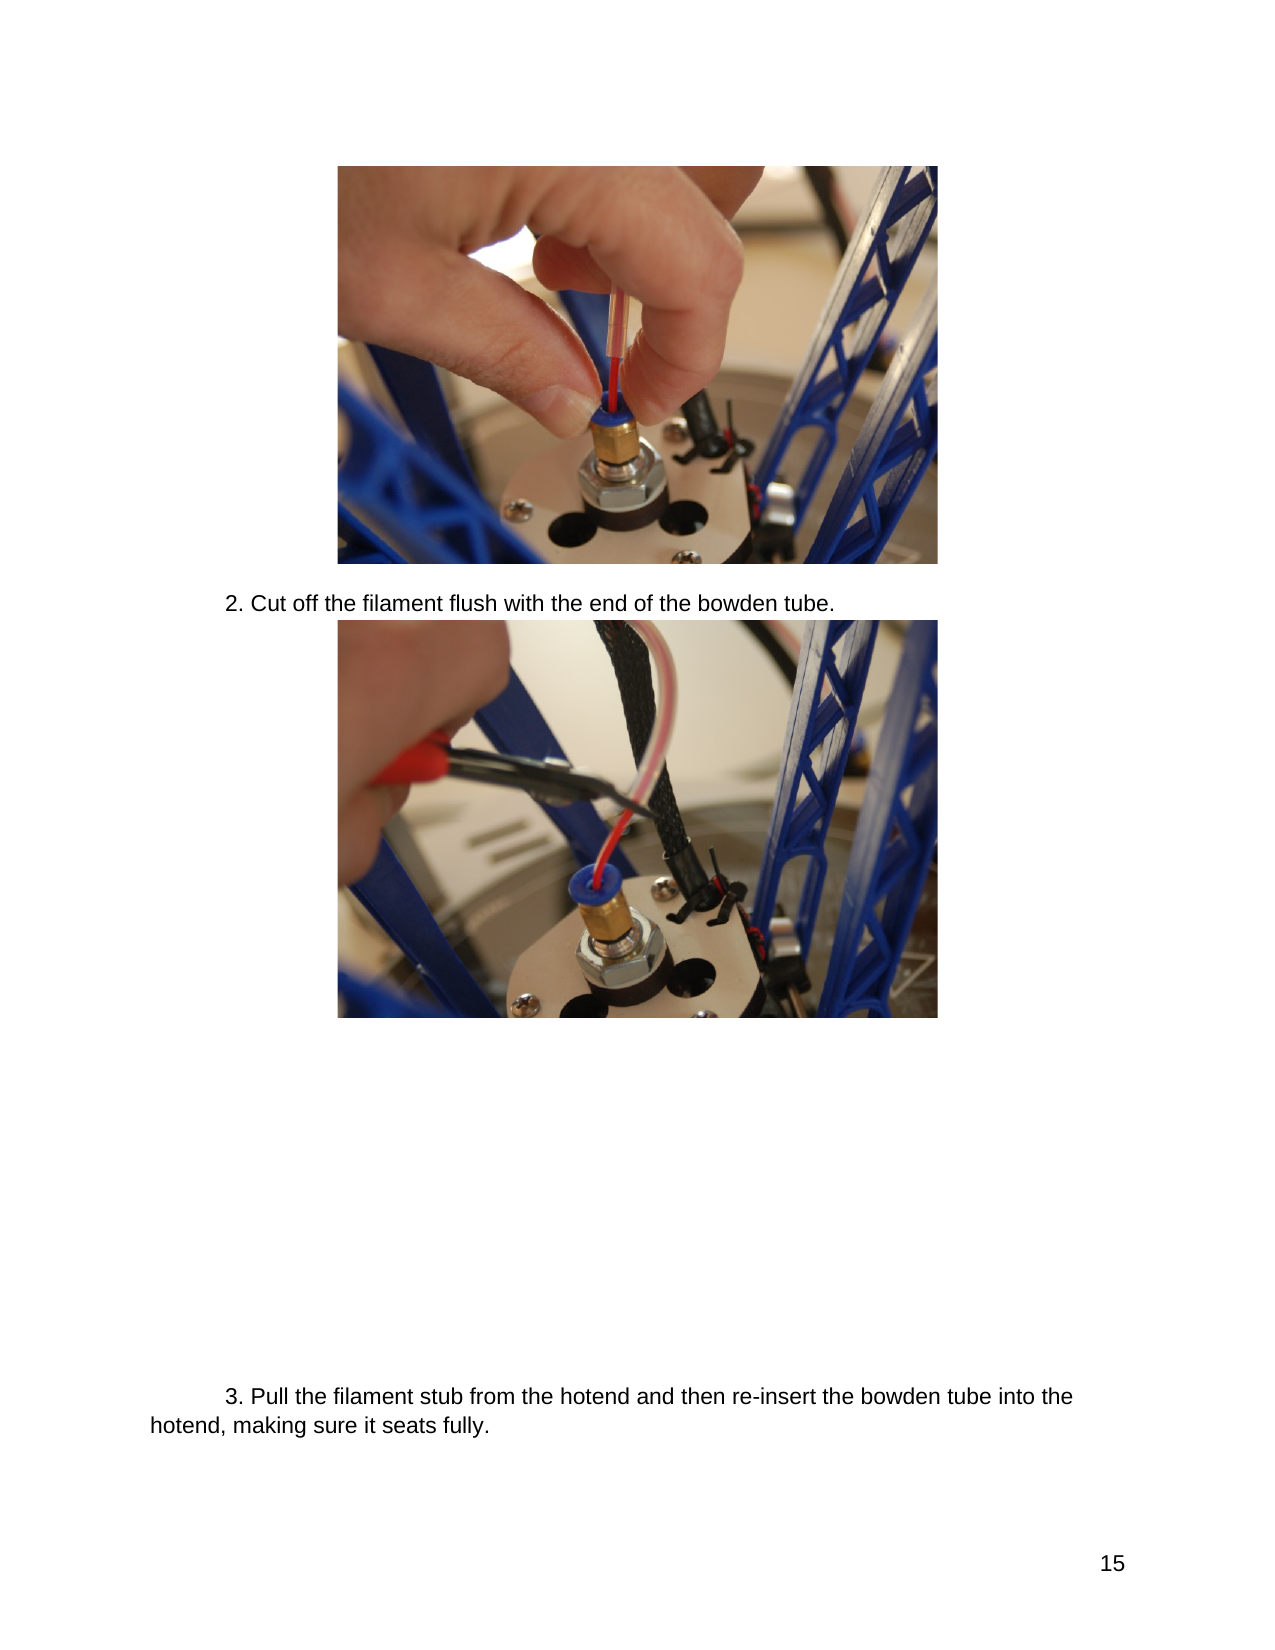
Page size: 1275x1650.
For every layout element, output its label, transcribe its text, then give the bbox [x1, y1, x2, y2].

picture [337, 166, 938, 564]
text 2. Cut off the filament flush with the end of the bowden tube. [150, 591, 1125, 616]
text 3. Pull the filament stub from the hotend and then re-insert the bowden tube into the hotend, making sure it seats fully. [150, 1384, 1125, 1439]
picture [337, 620, 938, 1018]
